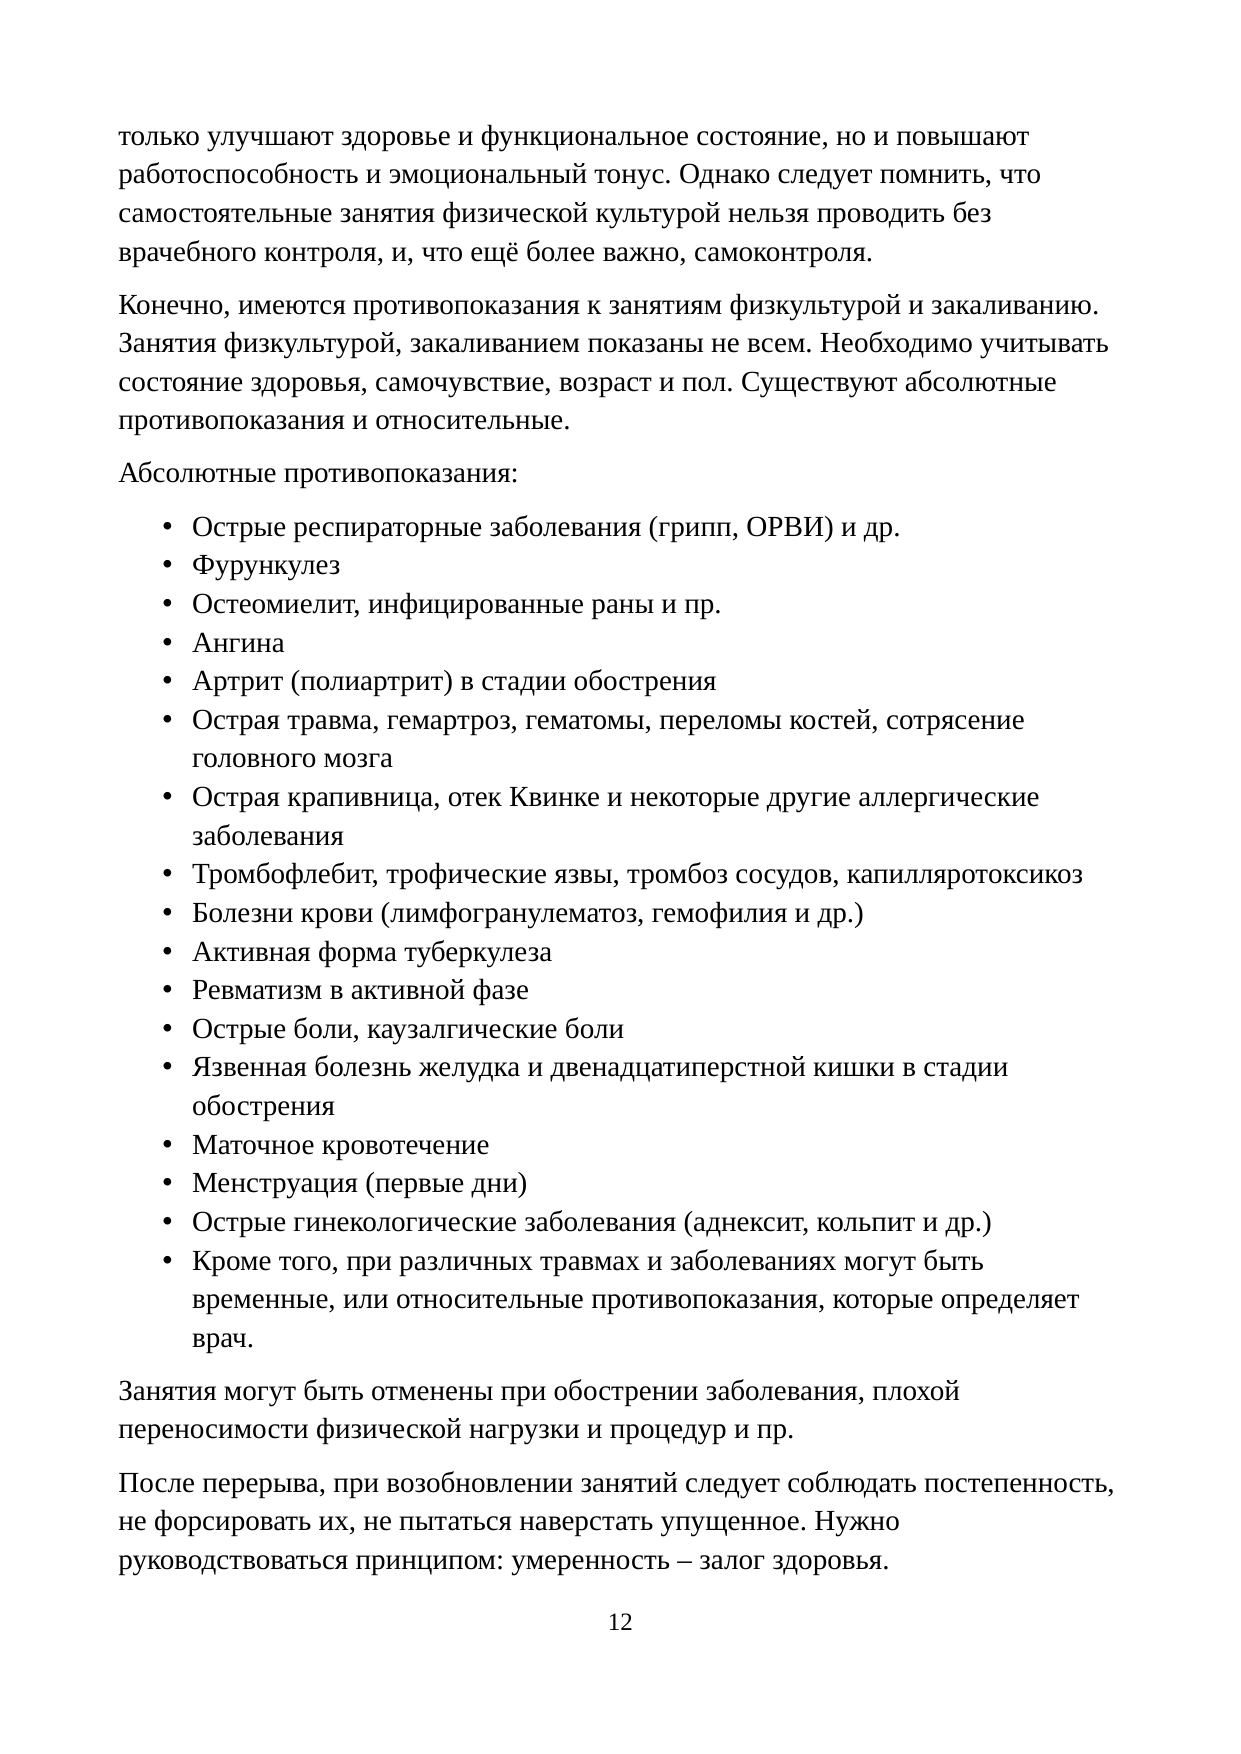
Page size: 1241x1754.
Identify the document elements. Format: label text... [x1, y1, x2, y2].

list Фурункулез [162, 547, 1122, 581]
list Острые респираторные заболевания (грипп, ОРВИ) и др. [162, 509, 1122, 542]
list Менструация (первые дни) [162, 1165, 1122, 1199]
list Острая травма, гемартроз, гематомы, переломы костей, сотрясение головного мозга [162, 702, 1122, 774]
list Кроме того, при различных травмах и заболеваниях могут быть временные, или относительные противопоказания, которые определяет врач. [162, 1243, 1122, 1353]
text Конечно, имеются противопоказания к занятиям физкультурой и закаливанию. Занятия физкультурой, закаливанием показаны не всем. Необходимо учитывать состояние здоровья, самочувствие, возраст и пол. Существуют абсолютные противопоказания и относительные. [118, 287, 1122, 436]
text Абсолютные противопоказания: [118, 456, 1122, 489]
list Артрит (полиартрит) в стадии обострения [162, 663, 1122, 697]
text Занятия могут быть отменены при обострении заболевания, плохой переносимости физической нагрузки и процедур и пр. [118, 1373, 1122, 1445]
list Остеомиелит, инфицированные раны и пр. [162, 586, 1122, 620]
list Острые гинекологические заболевания (аднексит, кольпит и др.) [162, 1204, 1122, 1238]
list Тромбофлебит, трофические язвы, тромбоз сосудов, капилляротоксикоз [162, 856, 1122, 890]
list Активная форма туберкулеза [162, 934, 1122, 967]
list Острая крапивница, отек Квинке и некоторые другие аллергические заболевания [162, 779, 1122, 851]
list Ангина [162, 625, 1122, 658]
list Болезни крови (лимфогранулематоз, гемофилия и др.) [162, 895, 1122, 929]
text После перерыва, при возобновлении занятий следует соблюдать постепенность, не форсировать их, не пытаться наверстать упущенное. Нужно руководствоваться принципом: умеренность – залог здоровья. [118, 1465, 1122, 1575]
text только улучшают здоровье и функциональное состояние, но и повышают работоспособность и эмоциональный тонус. Однако следует помнить, что самостоятельные занятия физической культурой нельзя проводить без врачебного контроля, и, что ещё более важно, самоконтроля. [118, 118, 1122, 267]
list Острые боли, каузалгические боли [162, 1011, 1122, 1044]
list Язвенная болезнь желудка и двенадцатиперстной кишки в стадии обострения [162, 1049, 1122, 1122]
list Ревматизм в активной фазе [162, 972, 1122, 1006]
list Маточное кровотечение [162, 1127, 1122, 1160]
